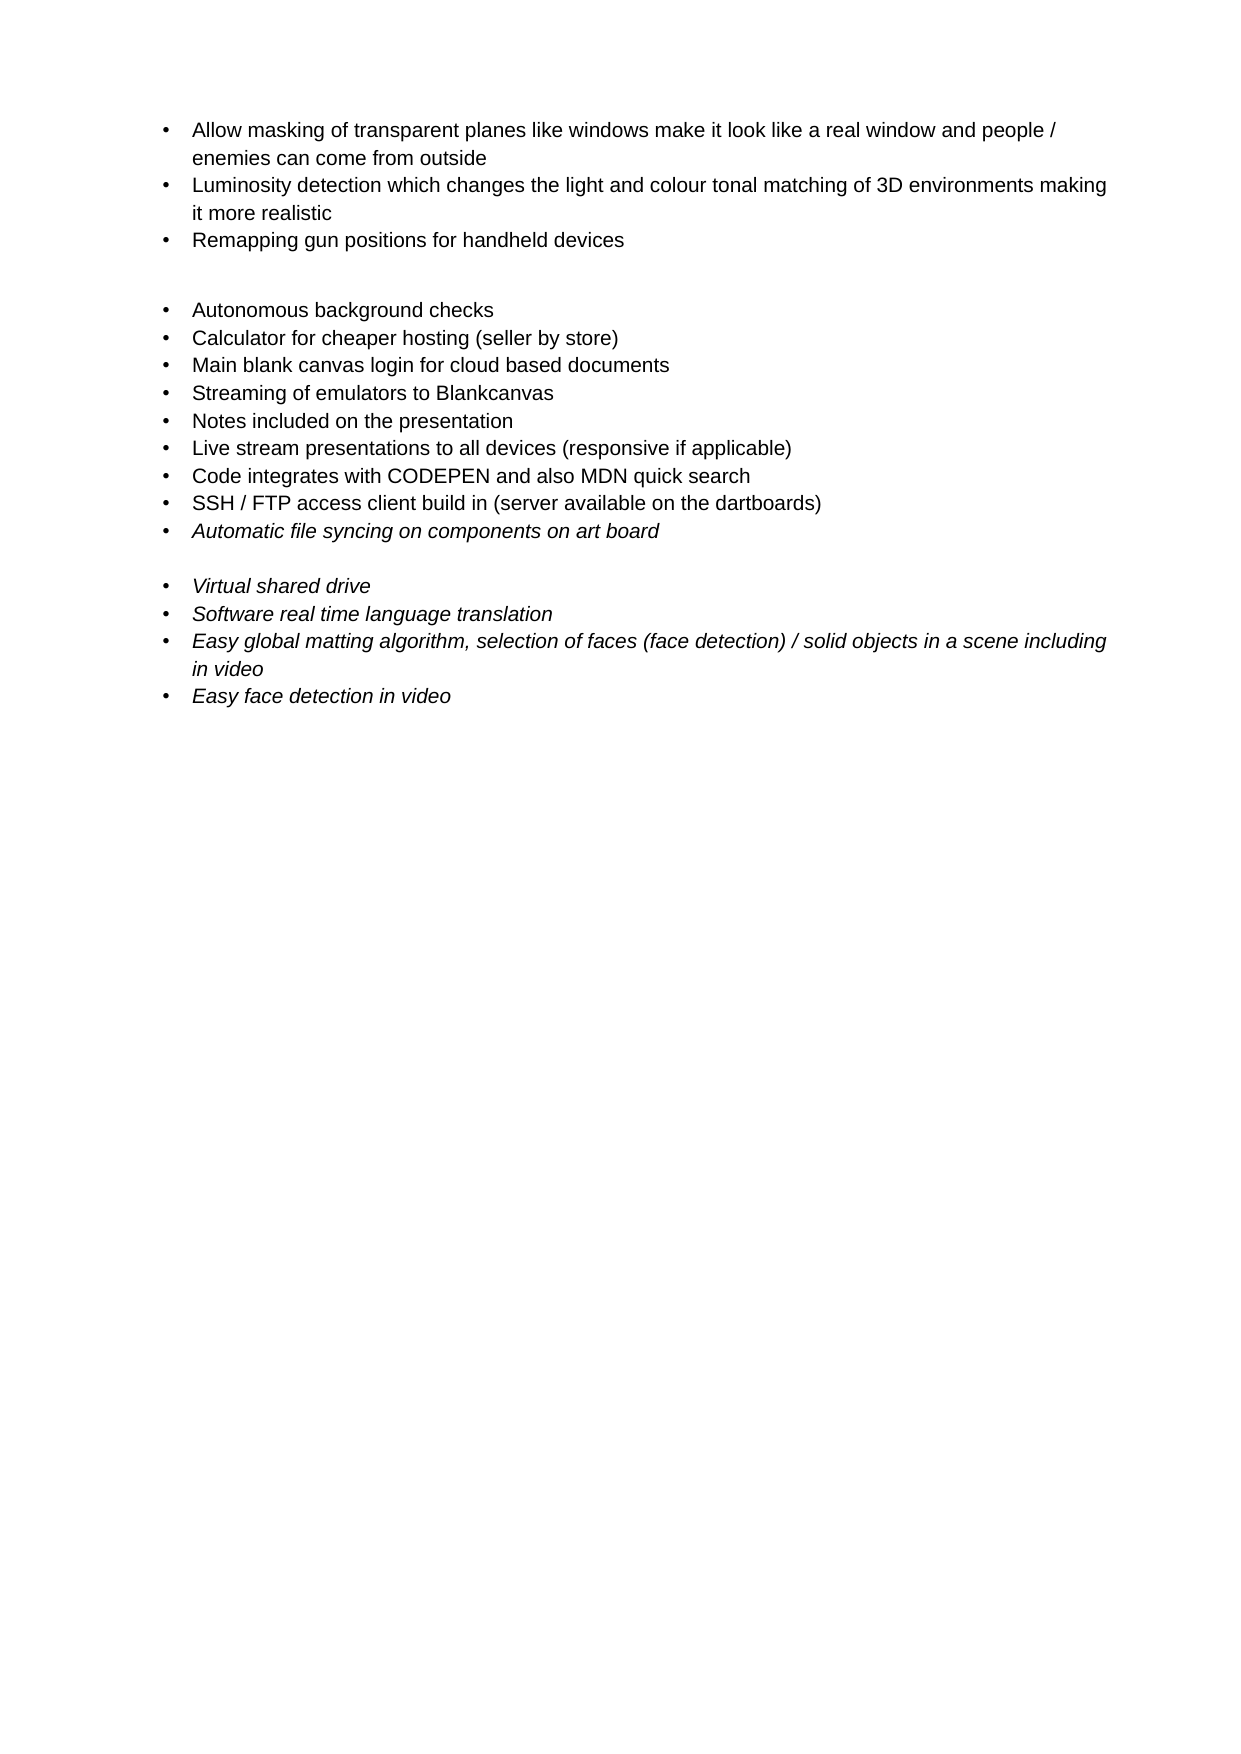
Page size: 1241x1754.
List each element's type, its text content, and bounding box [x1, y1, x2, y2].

list Luminosity detection which changes the light and colour tonal matching of 3D environments making it more realistic [162, 173, 1122, 225]
list Remapping gun positions for handheld devices [162, 228, 1122, 252]
list SSH / FTP access client build in (server available on the dartboards) [162, 491, 1122, 515]
list Easy global matting algorithm, selection of faces (face detection) / solid objects in a scene including in video [162, 629, 1122, 681]
list Autonomous background checks [162, 298, 1122, 322]
list Allow masking of transparent planes like windows make it look like a real window and people / enemies can come from outside [162, 118, 1122, 170]
list Code integrates with CODEPEN and also MDN quick search [162, 464, 1122, 488]
list Notes included on the presentation [162, 408, 1122, 432]
list Calculator for cheaper hosting (seller by store) [162, 326, 1122, 350]
list Easy face detection in video [162, 684, 1122, 708]
list Streaming of emulators to Blankcanvas [162, 381, 1122, 405]
list Main blank canvas login for cloud based documents [162, 353, 1122, 377]
list Live stream presentations to all devices (responsive if applicable) [162, 436, 1122, 460]
list Software real time language translation [162, 602, 1122, 626]
list Automatic file syncing on components on art board [162, 519, 1122, 543]
list Virtual shared drive [162, 574, 1122, 598]
